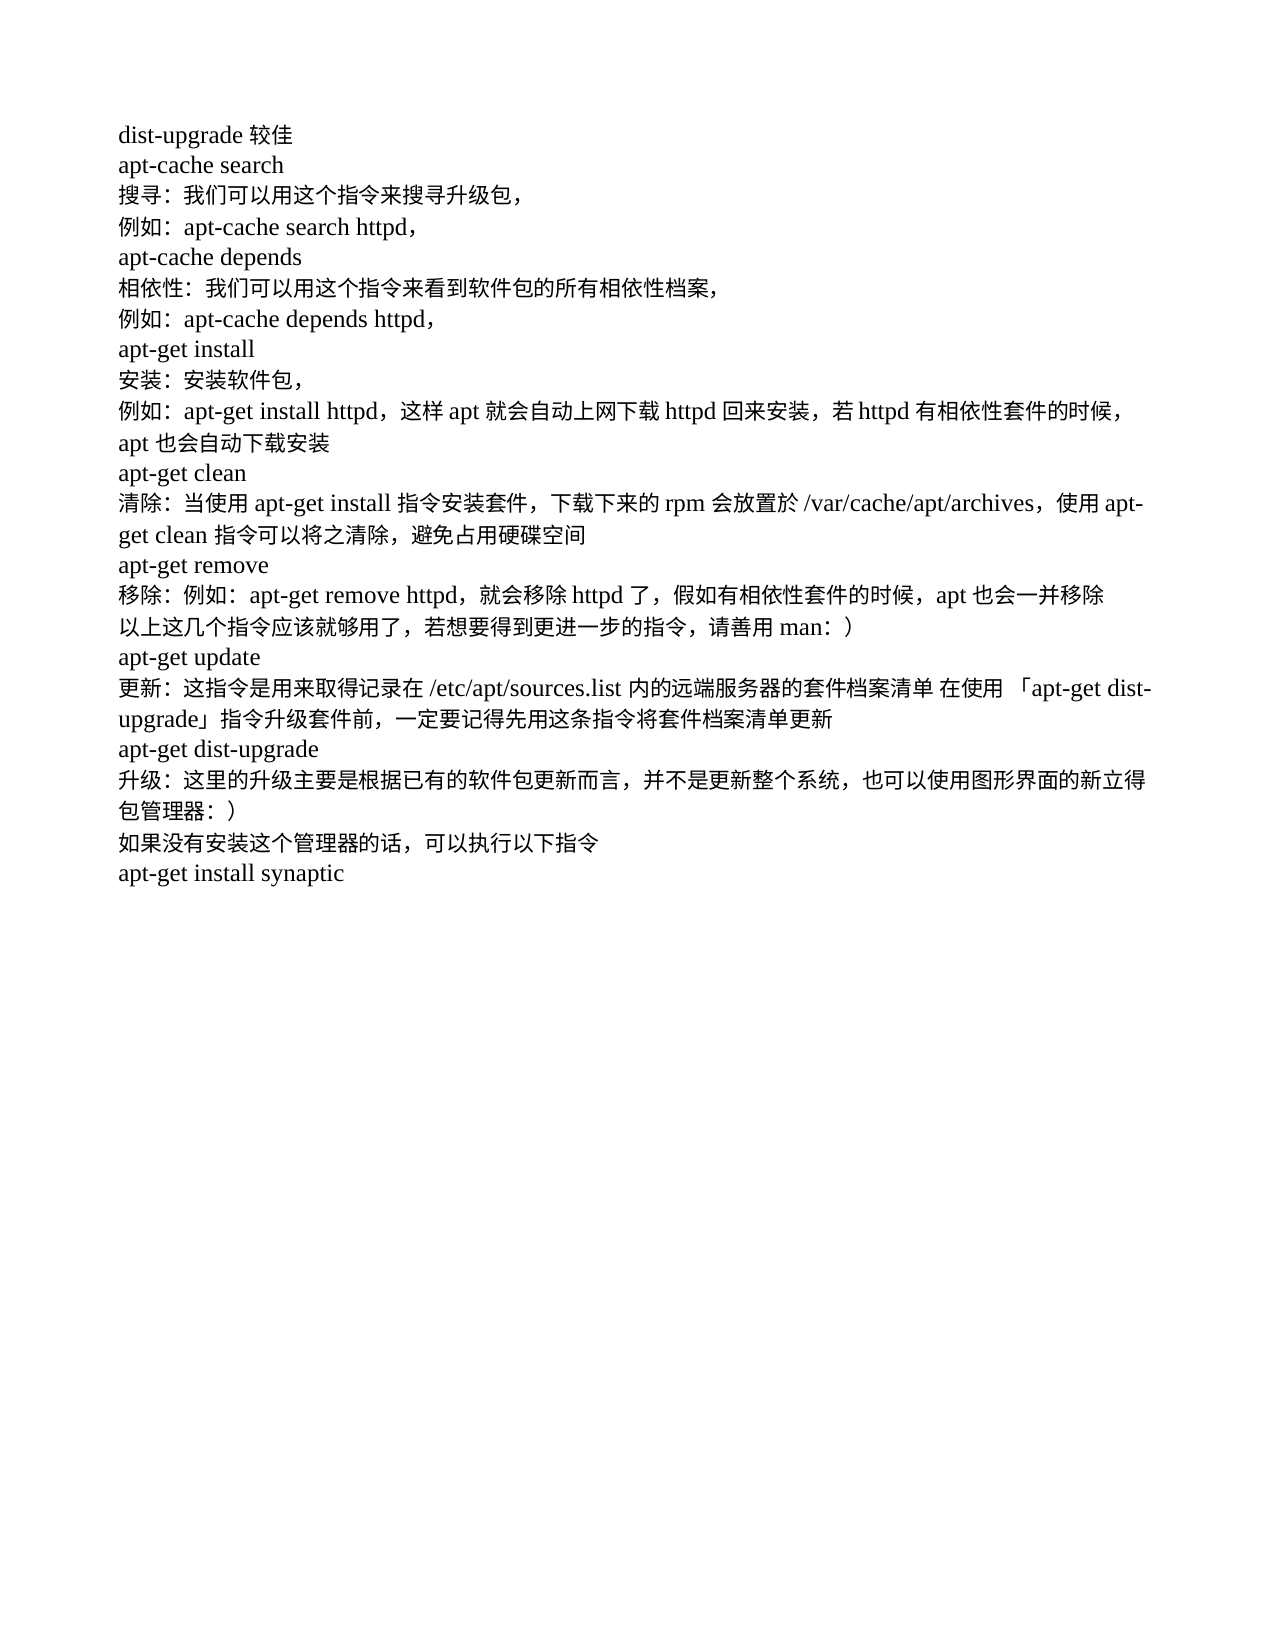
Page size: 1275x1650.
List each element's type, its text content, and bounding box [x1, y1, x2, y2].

text dist-upgrade 较佳 apt-cache search 搜寻：我们可以用这个指令来搜寻升级包， 例如：apt-cache search httpd， apt-cache depends 相依性：我们可以用这个指令来看到软件包的所有相依性档案， 例如：apt-cache depends httpd， apt-get install 安装：安装软件包， 例如：apt-get install httpd，这样 apt 就会自动上网下载httpd 回来安装，若httpd 有相依性套件的时候，apt 也会自动下载安装 apt-get clean 清除：当使用 apt-get install 指令安装套件，下载下来的 rpm 会放置於 /var/cache/apt/archives，使用 apt-get clean 指令可以将之清除，避免占用硬碟空间 apt-get remove 移除：例如：apt-get remove httpd，就会移除 httpd 了，假如有相依性套件的时候，apt 也会一并移除 以上这几个指令应该就够用了，若想要得到更进一步的指令，请善用 man：） apt-get update 更新：这指令是用来取得记录在 /etc/apt/sources.list 内的远端服务器的套件档案清单 在使用 「apt-get dist-upgrade」指令升级套件前，一定要记得先用这条指令将套件档案清单更新 apt-get dist-upgrade 升级：这里的升级主要是根据已有的软件包更新而言，并不是更新整个系统，也可以使用图形界面的新立得包管理器：） 如果没有安装这个管理器的话，可以执行以下指令 apt-get install synaptic [118, 118, 1157, 915]
